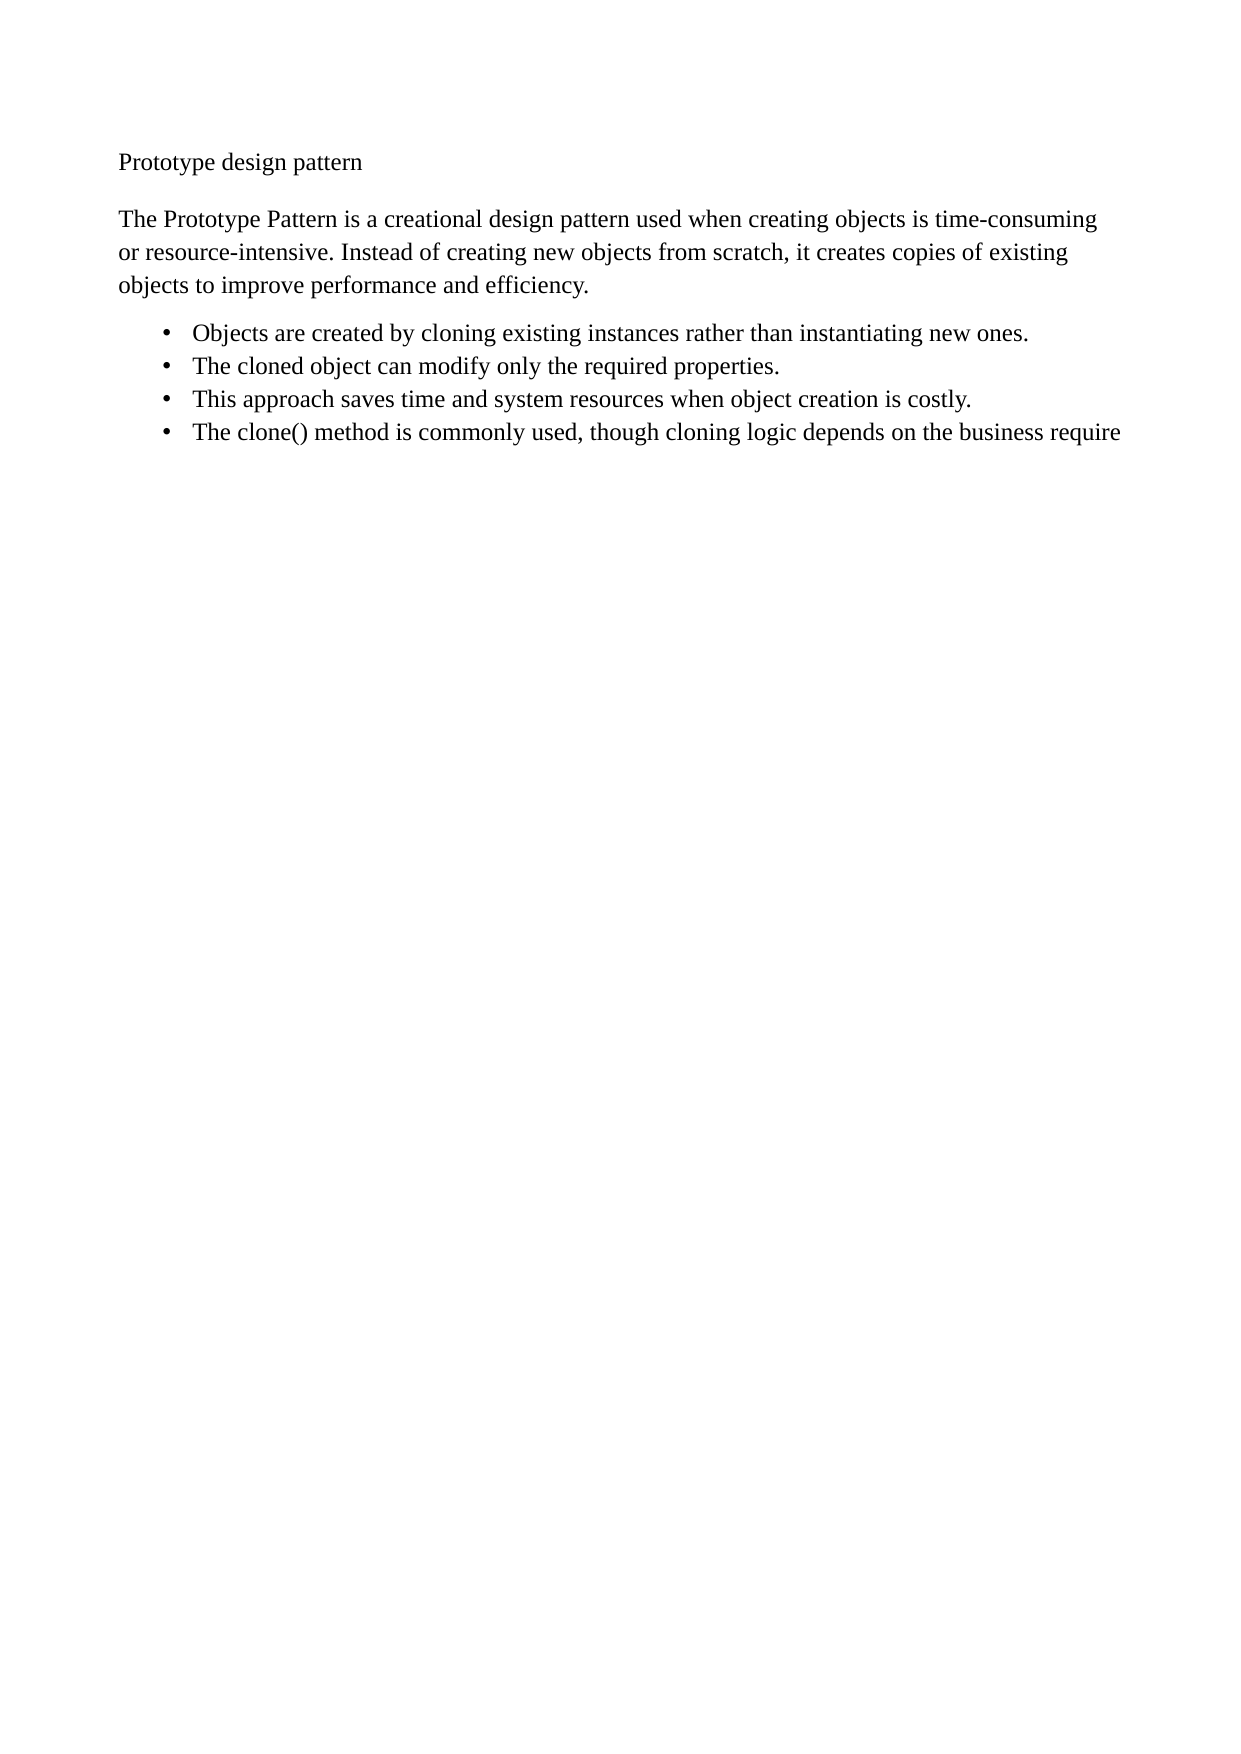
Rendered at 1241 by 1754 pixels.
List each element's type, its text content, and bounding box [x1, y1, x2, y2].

list The cloned object can modify only the required properties. [162, 351, 1122, 380]
list The clone() method is commonly used, though cloning logic depends on the business require [162, 417, 1122, 446]
text The Prototype Pattern is a creational design pattern used when creating objects is time-consuming or resource-intensive. Instead of creating new objects from scratch, it creates copies of existing objects to improve performance and efficiency. [118, 204, 1122, 299]
list This approach saves time and system resources when object creation is costly. [162, 384, 1122, 413]
text Prototype design pattern [118, 147, 1122, 176]
list Objects are created by cloning existing instances rather than instantiating new ones. [162, 318, 1122, 347]
